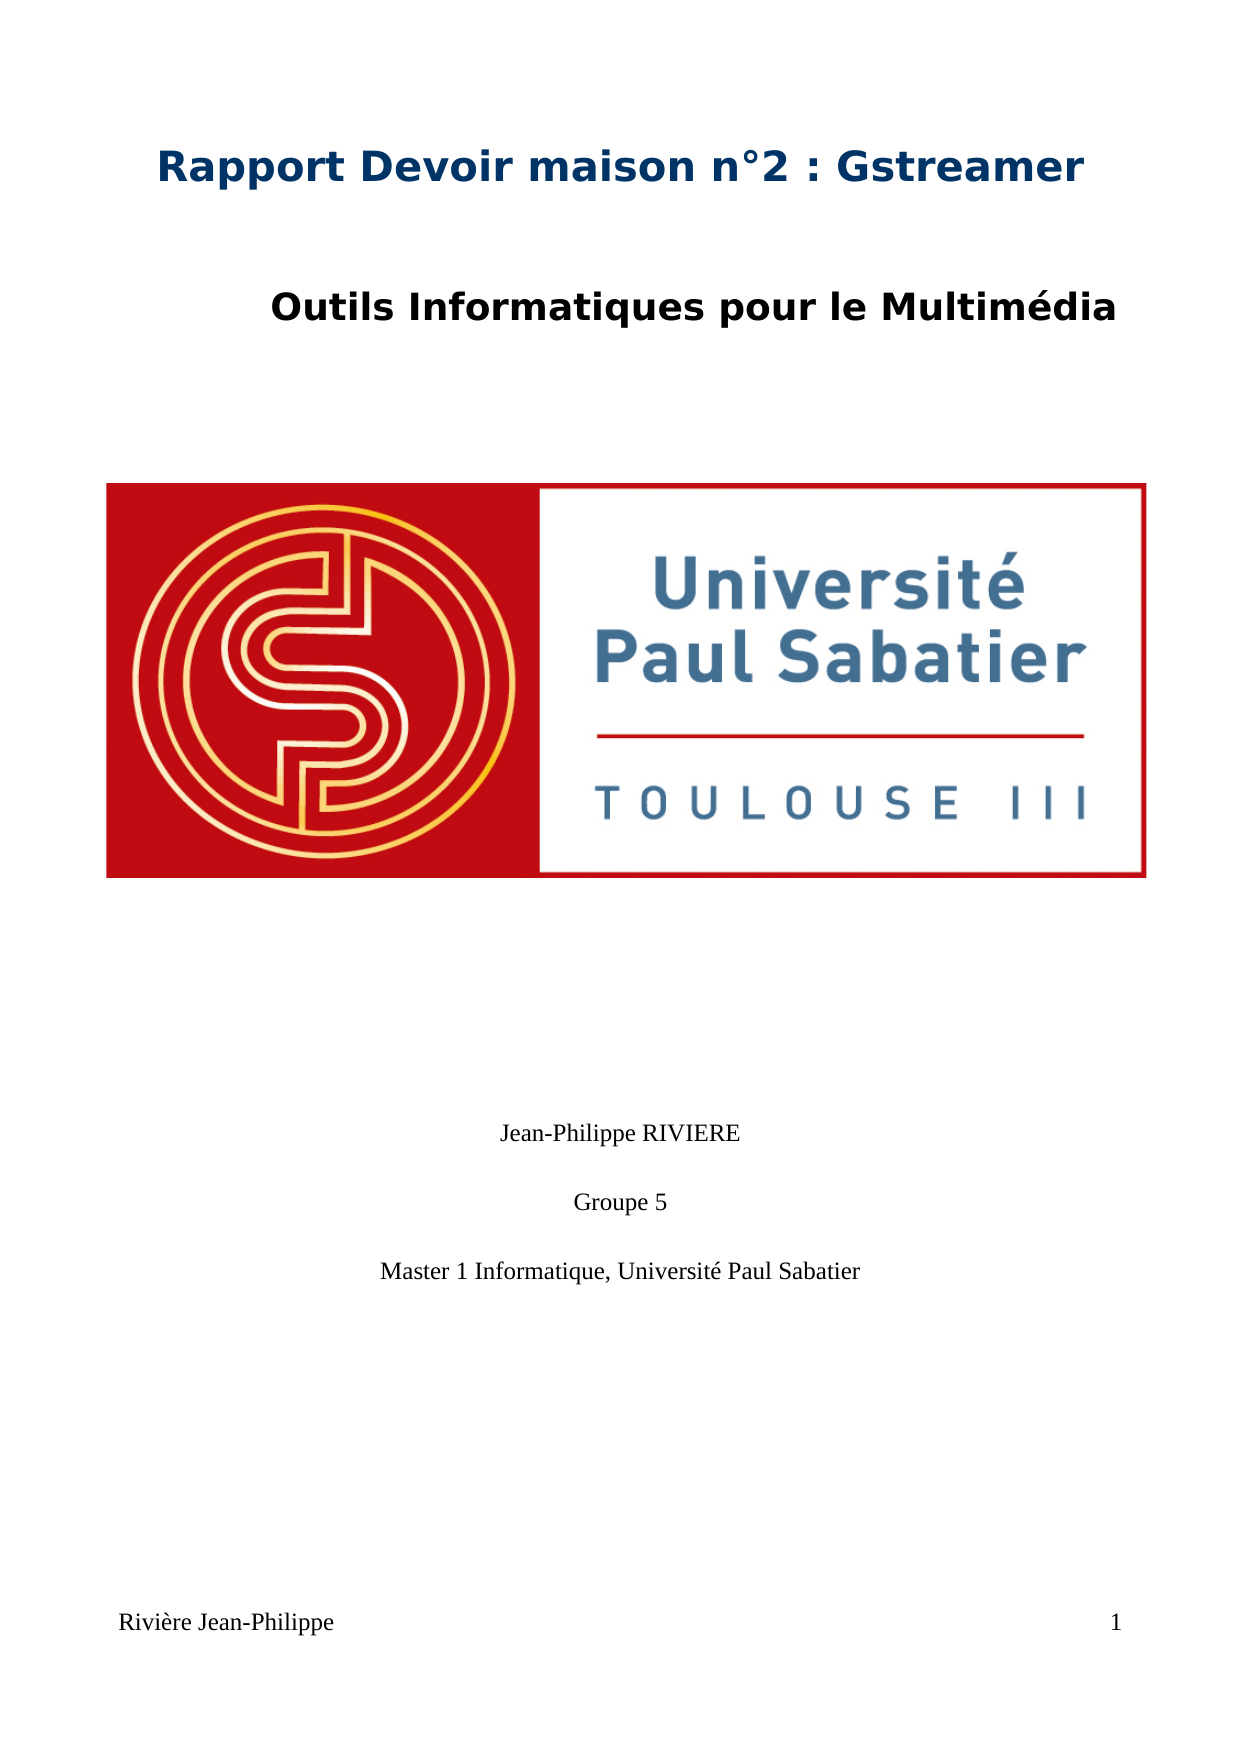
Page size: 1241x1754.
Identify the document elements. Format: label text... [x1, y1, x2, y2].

text Groupe 5 [118, 1167, 1122, 1216]
subtitle Outils Informatiques pour le Multimédia [118, 285, 1122, 329]
text Master 1 Informatique, Université Paul Sabatier [118, 1236, 1122, 1285]
text Jean-Philippe RIVIERE [118, 1098, 1122, 1147]
title Rapport Devoir maison n°2 : Gstreamer [118, 143, 1122, 192]
picture [106, 483, 1147, 878]
